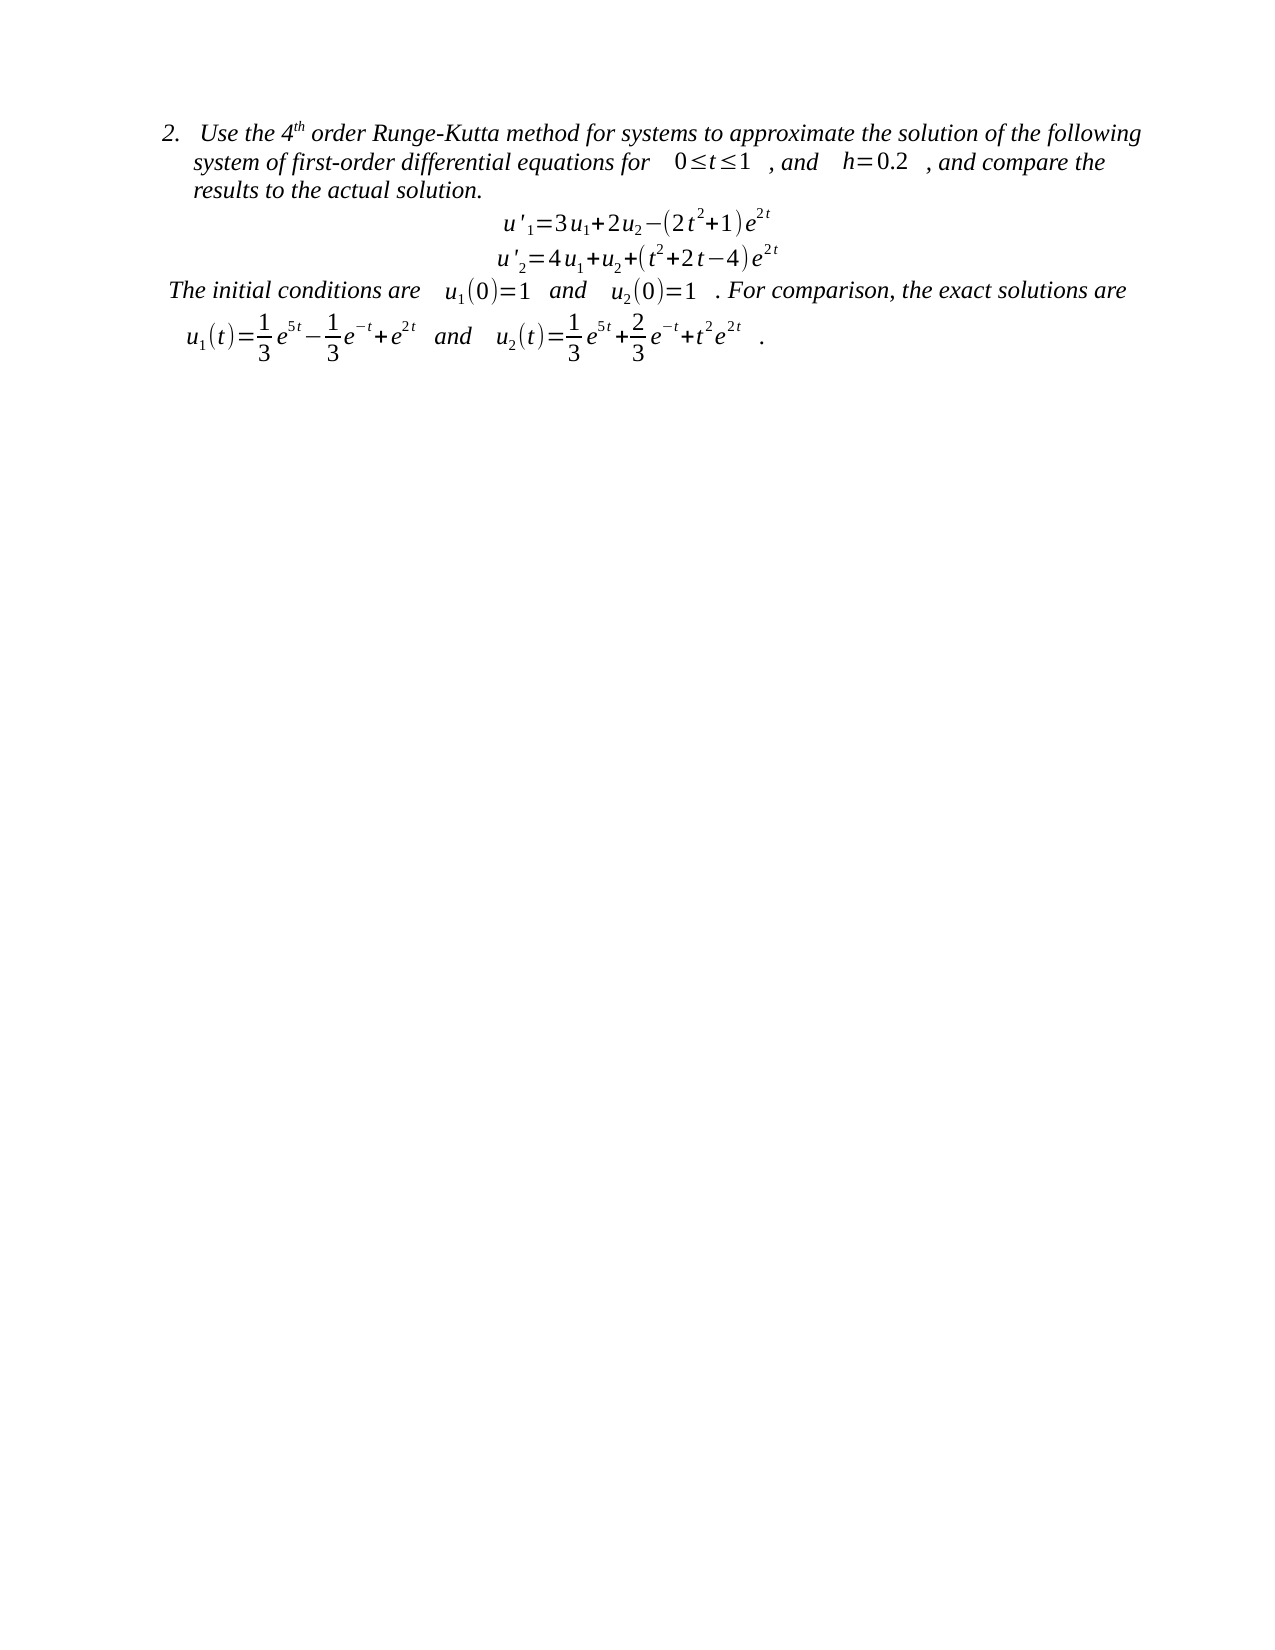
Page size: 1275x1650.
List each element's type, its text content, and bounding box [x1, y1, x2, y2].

text The initial conditions are and . For comparison, the exact solutions are and . [118, 276, 1157, 367]
list Use the 4th order Runge-Kutta method for systems to approximate the solution of the following system of first-order differential equations for , and , and compare the results to the actual solution. [156, 118, 1157, 204]
